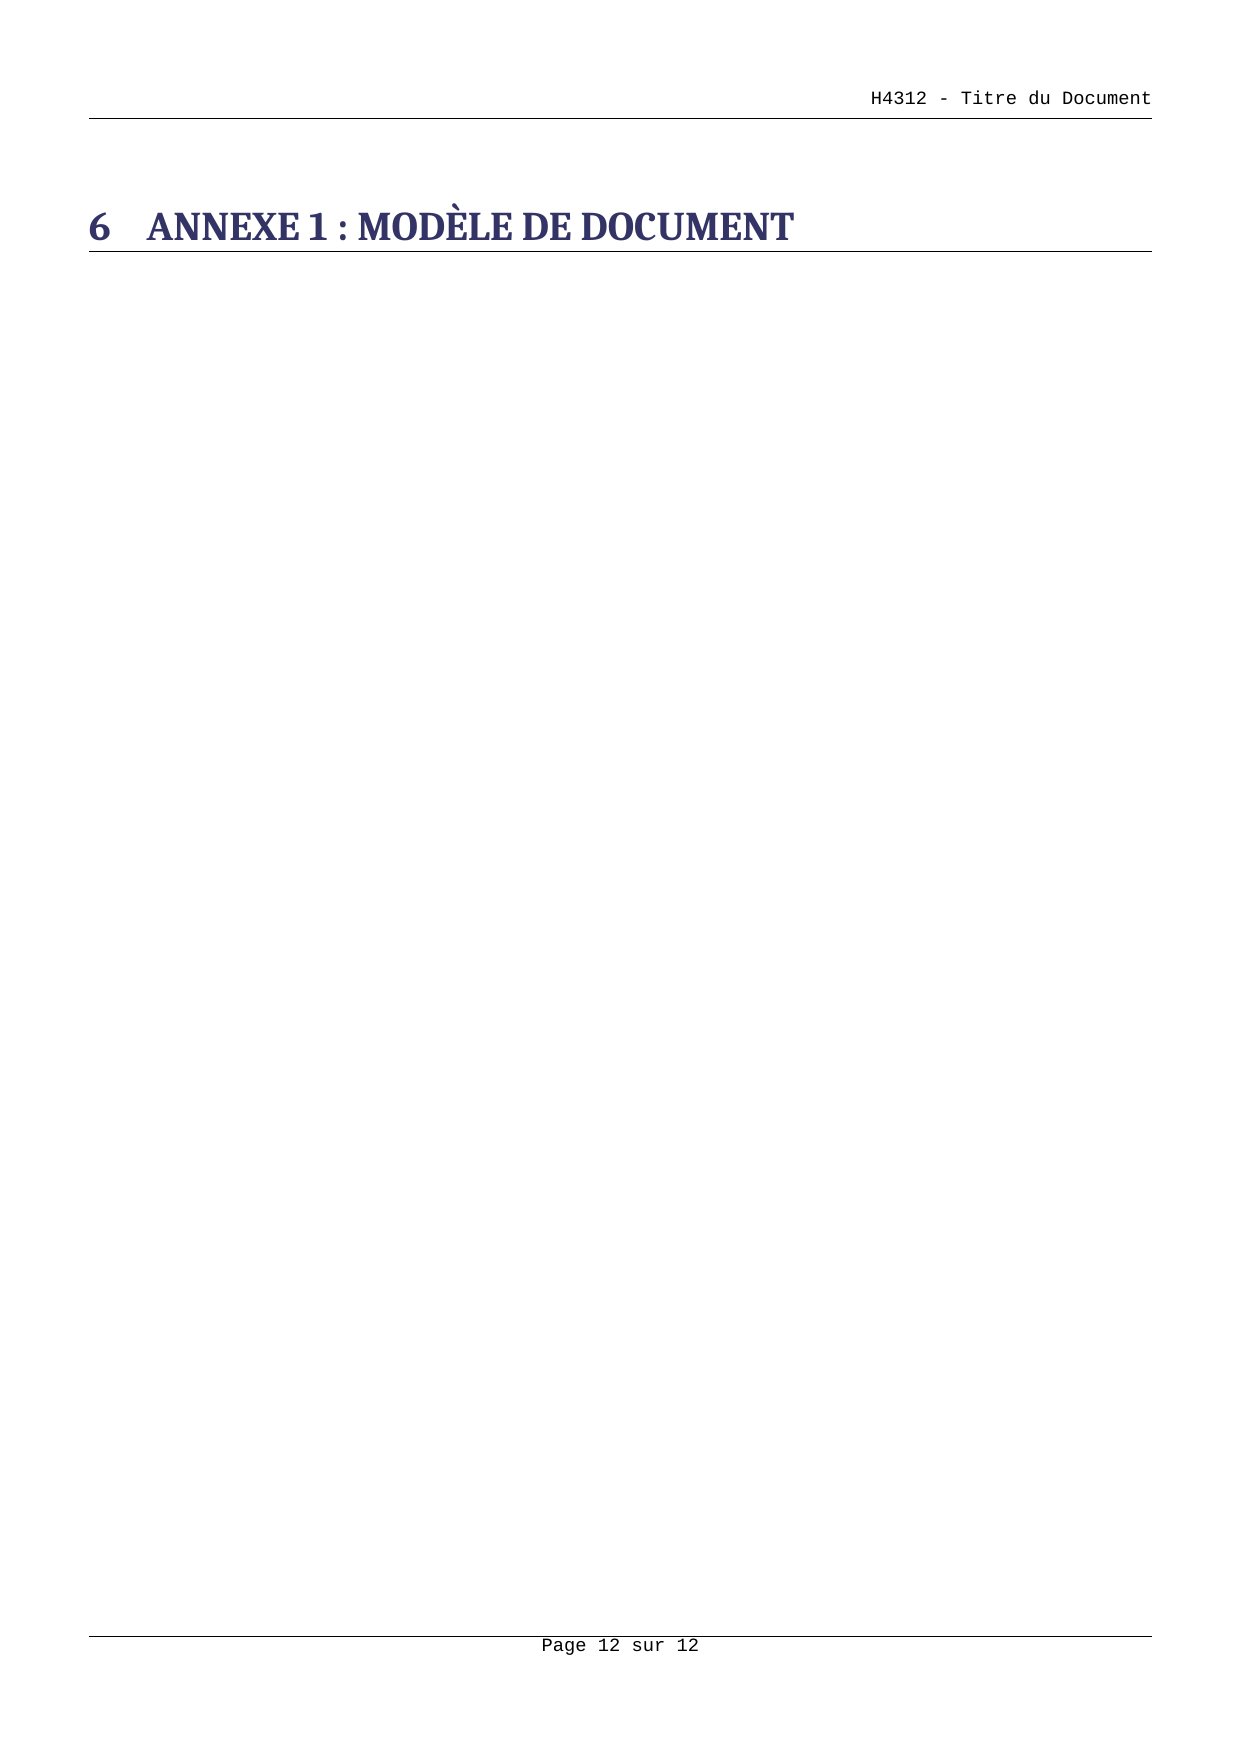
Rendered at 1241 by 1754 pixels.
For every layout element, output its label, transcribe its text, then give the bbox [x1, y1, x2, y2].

subtitle Annexe 1 : Modèle de document [88, 204, 1152, 251]
